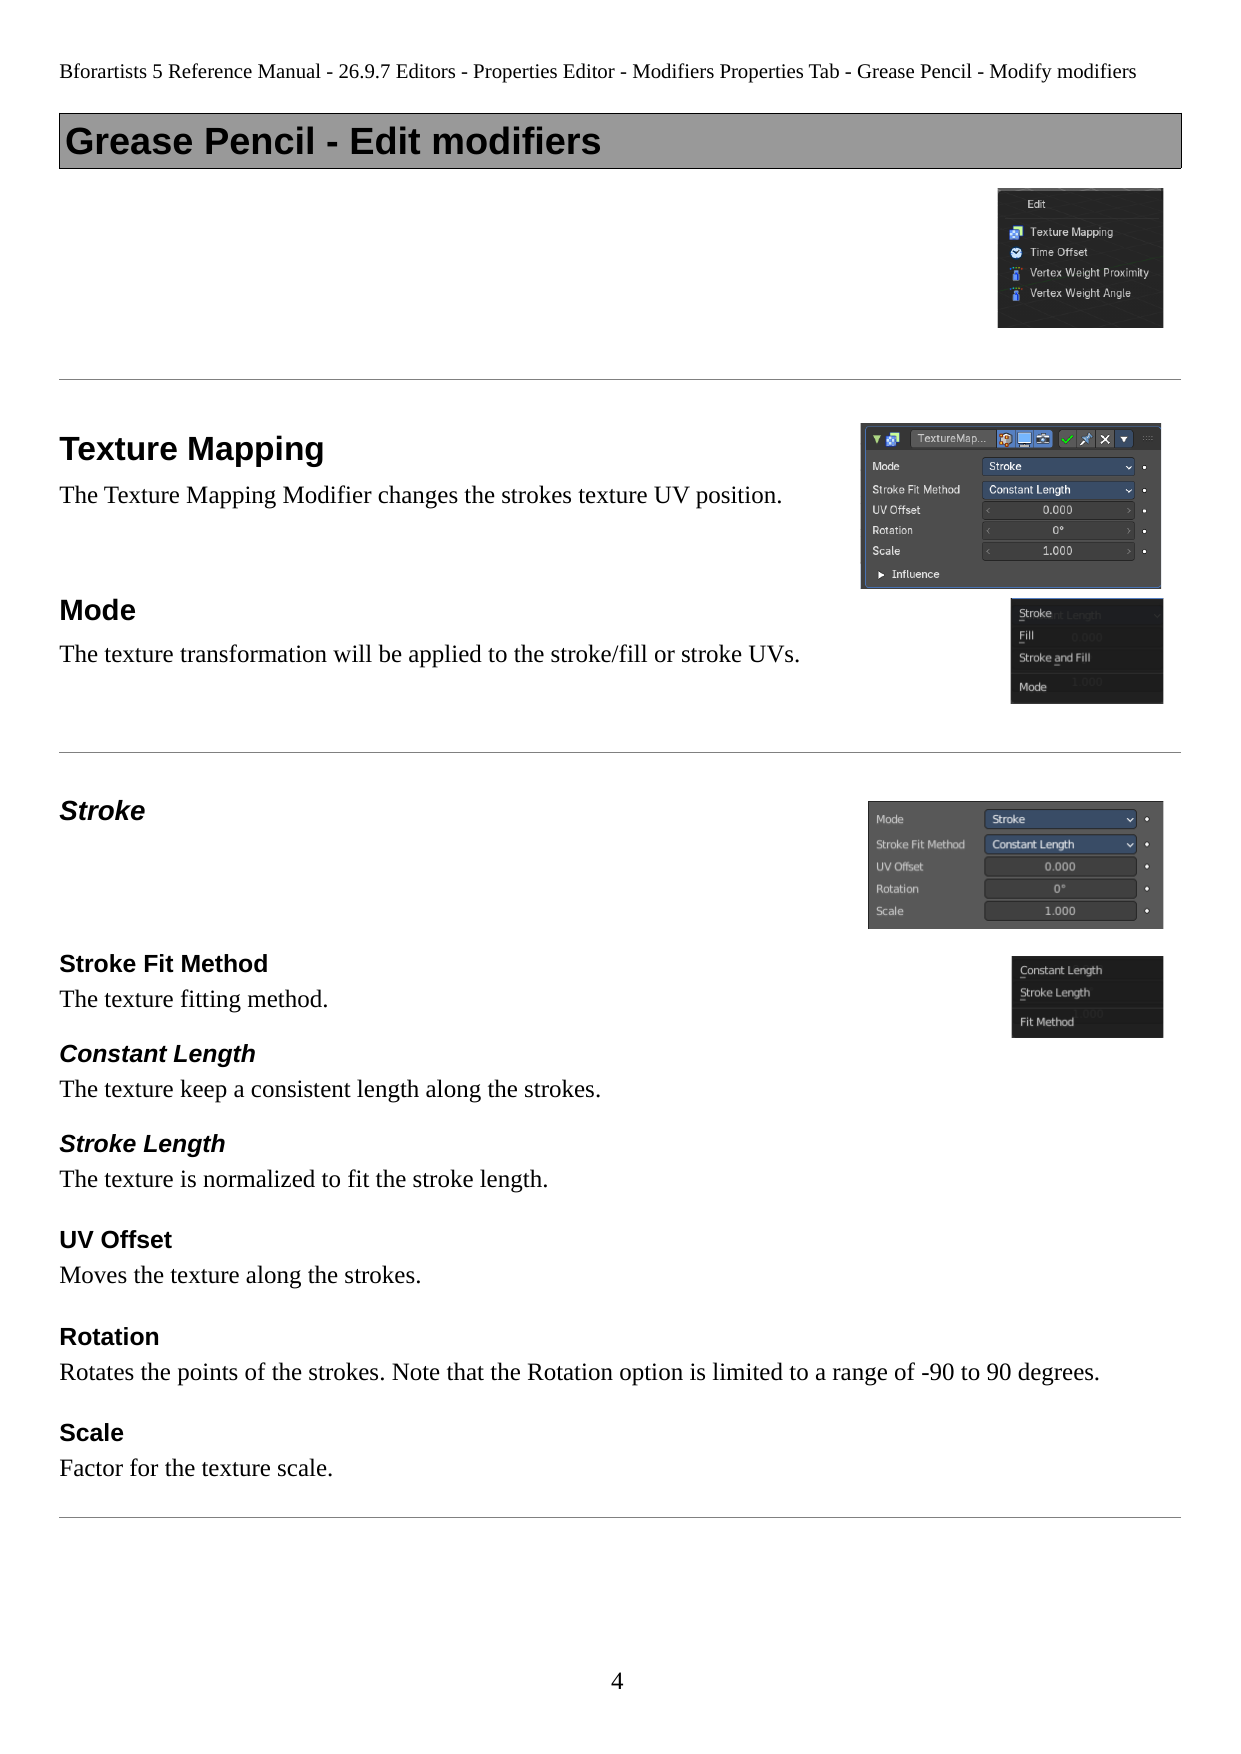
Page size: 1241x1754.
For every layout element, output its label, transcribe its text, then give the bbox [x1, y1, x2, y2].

picture [997, 188, 1164, 328]
subtitle Stroke Fit Method [59, 949, 1181, 978]
table_header Grease Pencil - Edit modifiers [60, 114, 1181, 168]
text The texture keep a consistent length along the strokes. [59, 1074, 1181, 1103]
subtitle Mode [59, 593, 1181, 627]
subtitle [1162, 429, 1181, 468]
subtitle Rotation [59, 1322, 1181, 1351]
text The texture is normalized to fit the stroke length. [59, 1164, 1181, 1193]
picture [1010, 598, 1164, 704]
text Factor for the texture scale. [59, 1453, 1181, 1482]
text Rotates the points of the strokes. Note that the Rotation option is limited to a range of -90 to 90 degrees. [59, 1357, 1181, 1386]
picture [860, 423, 1162, 589]
text Moves the texture along the strokes. [59, 1260, 1181, 1289]
text The texture fitting method. [59, 984, 1011, 1013]
text The Texture Mapping Modifier changes the strokes texture UV position. [59, 480, 860, 509]
subtitle Constant Length [59, 1039, 1181, 1068]
picture [868, 801, 1164, 929]
picture [1011, 956, 1164, 1038]
subtitle Stroke Length [59, 1129, 1181, 1158]
subtitle Texture Mapping [59, 429, 860, 468]
subtitle Stroke [59, 794, 1181, 826]
subtitle Scale [59, 1418, 1181, 1447]
subtitle UV Offset [59, 1226, 1181, 1254]
text The texture transformation will be applied to the stroke/fill or stroke UVs. [59, 639, 1010, 668]
